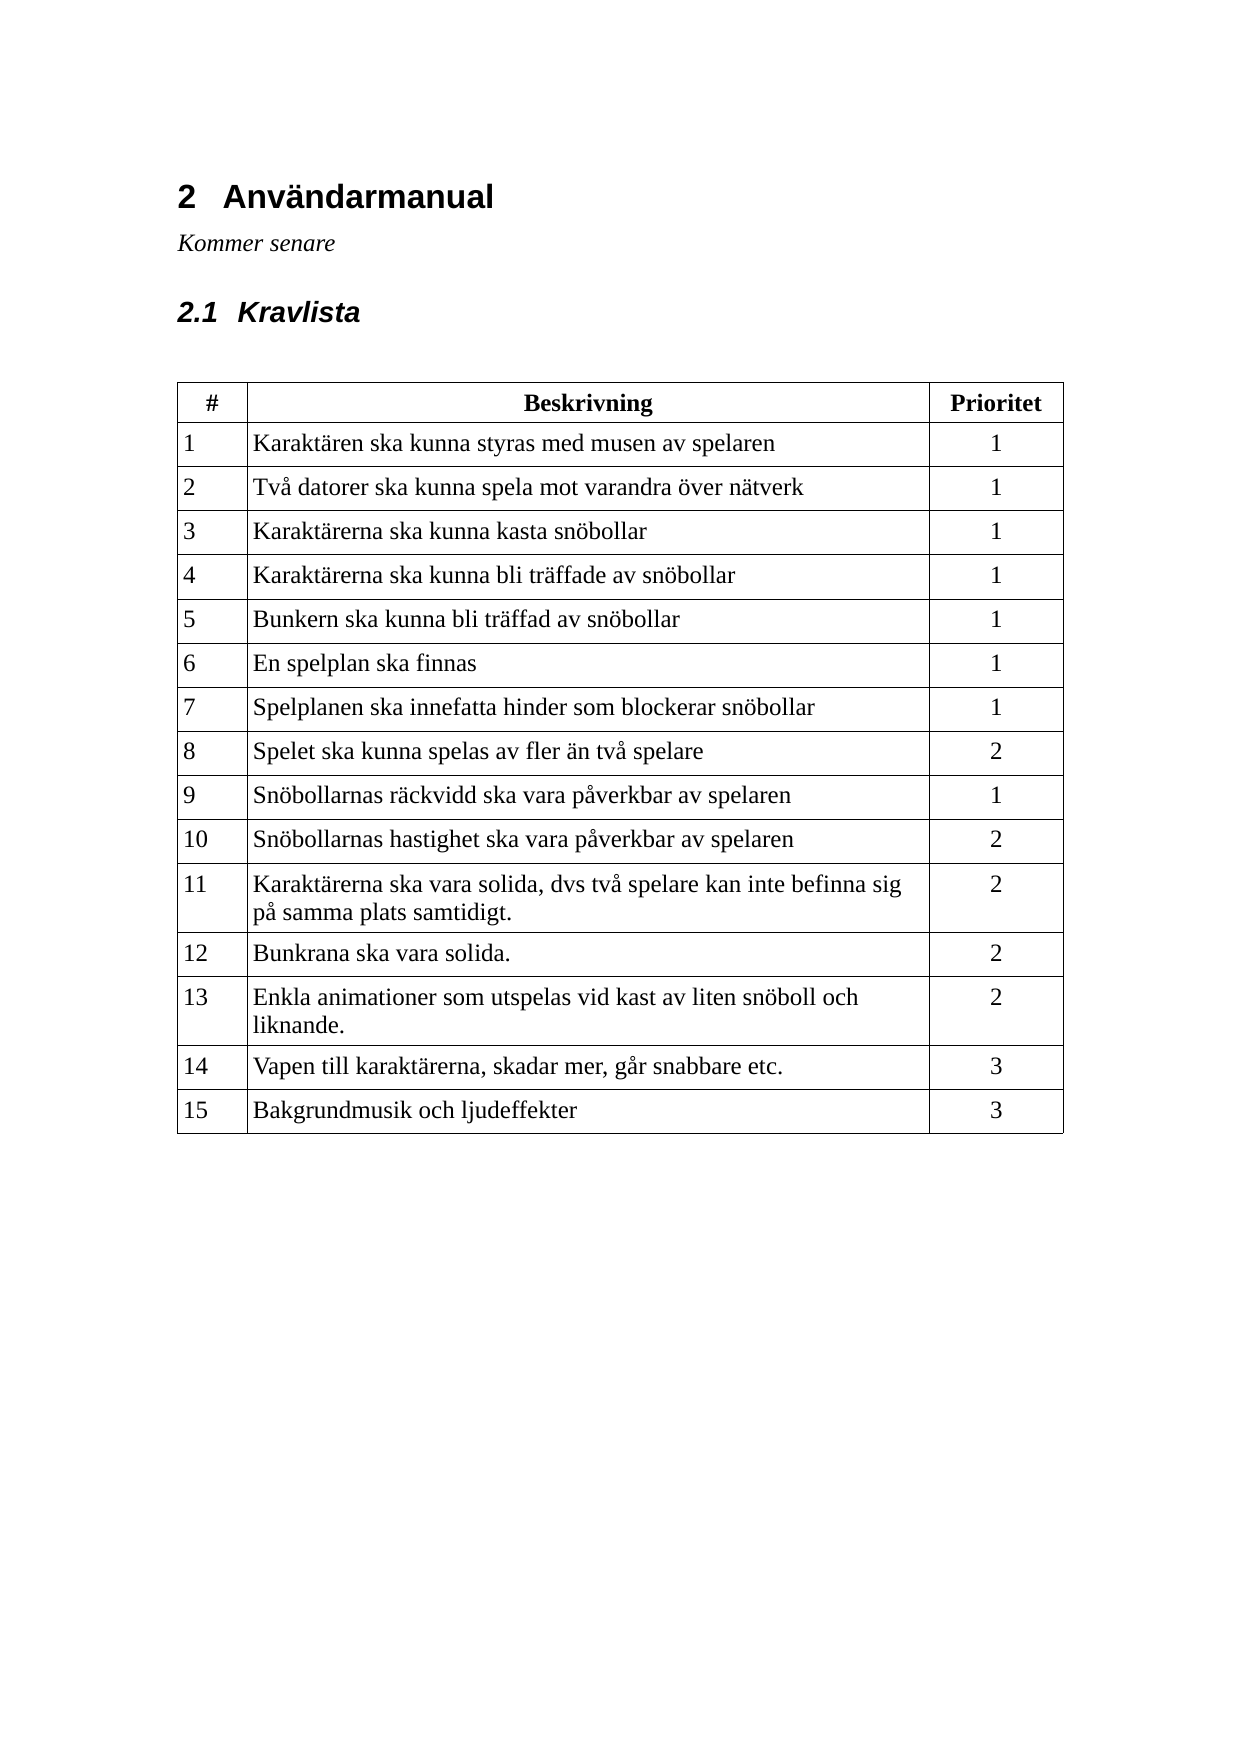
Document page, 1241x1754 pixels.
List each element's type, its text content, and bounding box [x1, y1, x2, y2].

table_cell 1 [930, 688, 1063, 731]
table_header # [178, 383, 247, 422]
table_cell 1 [178, 423, 247, 466]
table_cell En spelplan ska finnas [248, 644, 929, 687]
table_cell Karaktärerna ska kunna bli träffade av snöbollar [248, 555, 929, 598]
table_cell Enkla animationer som utspelas vid kast av liten snöboll och liknande. [248, 977, 929, 1045]
table_cell 1 [930, 600, 1063, 642]
table_cell 13 [178, 977, 247, 1045]
table_cell Snöbollarnas hastighet ska vara påverkbar av spelaren [248, 820, 929, 863]
table_cell 12 [178, 933, 247, 976]
table_cell 3 [178, 511, 247, 554]
table_cell 15 [178, 1090, 247, 1133]
table_cell 1 [930, 776, 1063, 819]
table_cell 4 [178, 555, 247, 598]
table_cell 14 [178, 1046, 247, 1089]
text Kommer senare [177, 228, 1063, 257]
table_cell 7 [178, 688, 247, 731]
table_cell Bakgrundmusik och ljudeffekter [248, 1090, 929, 1133]
table_cell Bunkrana ska vara solida. [248, 933, 929, 976]
table_cell 8 [178, 732, 247, 775]
table_cell 1 [930, 644, 1063, 687]
table_cell 2 [930, 732, 1063, 775]
table_cell Spelplanen ska innefatta hinder som blockerar snöbollar [248, 688, 929, 731]
subtitle Användarmanual [177, 177, 1063, 216]
table_cell 1 [930, 423, 1063, 466]
table_cell Spelet ska kunna spelas av fler än två spelare [248, 732, 929, 775]
table_cell Karaktärerna ska vara solida, dvs två spelare kan inte befinna sig på samma plats samtidigt. [248, 864, 929, 932]
table_header Prioritet [930, 383, 1063, 422]
table_cell 2 [930, 864, 1063, 932]
table_cell Snöbollarnas räckvidd ska vara påverkbar av spelaren [248, 776, 929, 819]
table_cell 2 [930, 933, 1063, 976]
table_cell 3 [930, 1090, 1063, 1133]
table_cell 1 [930, 511, 1063, 554]
table_cell Vapen till karaktärerna, skadar mer, går snabbare etc. [248, 1046, 929, 1089]
table_cell Karaktärerna ska kunna kasta snöbollar [248, 511, 929, 554]
table_cell 3 [930, 1046, 1063, 1089]
table_cell 11 [178, 864, 247, 932]
table_cell 6 [178, 644, 247, 687]
table_cell Bunkern ska kunna bli träffad av snöbollar [248, 600, 929, 642]
subtitle Kravlista [177, 294, 1063, 328]
table_cell 2 [178, 467, 247, 510]
table_cell 5 [178, 600, 247, 642]
table_cell Karaktären ska kunna styras med musen av spelaren [248, 423, 929, 466]
table_cell 10 [178, 820, 247, 863]
table_header Beskrivning [248, 383, 929, 422]
table_cell 2 [930, 820, 1063, 863]
table_cell Två datorer ska kunna spela mot varandra över nätverk [248, 467, 929, 510]
table_cell 9 [178, 776, 247, 819]
table_cell 2 [930, 977, 1063, 1045]
table_cell 1 [930, 467, 1063, 510]
table_cell 1 [930, 555, 1063, 598]
